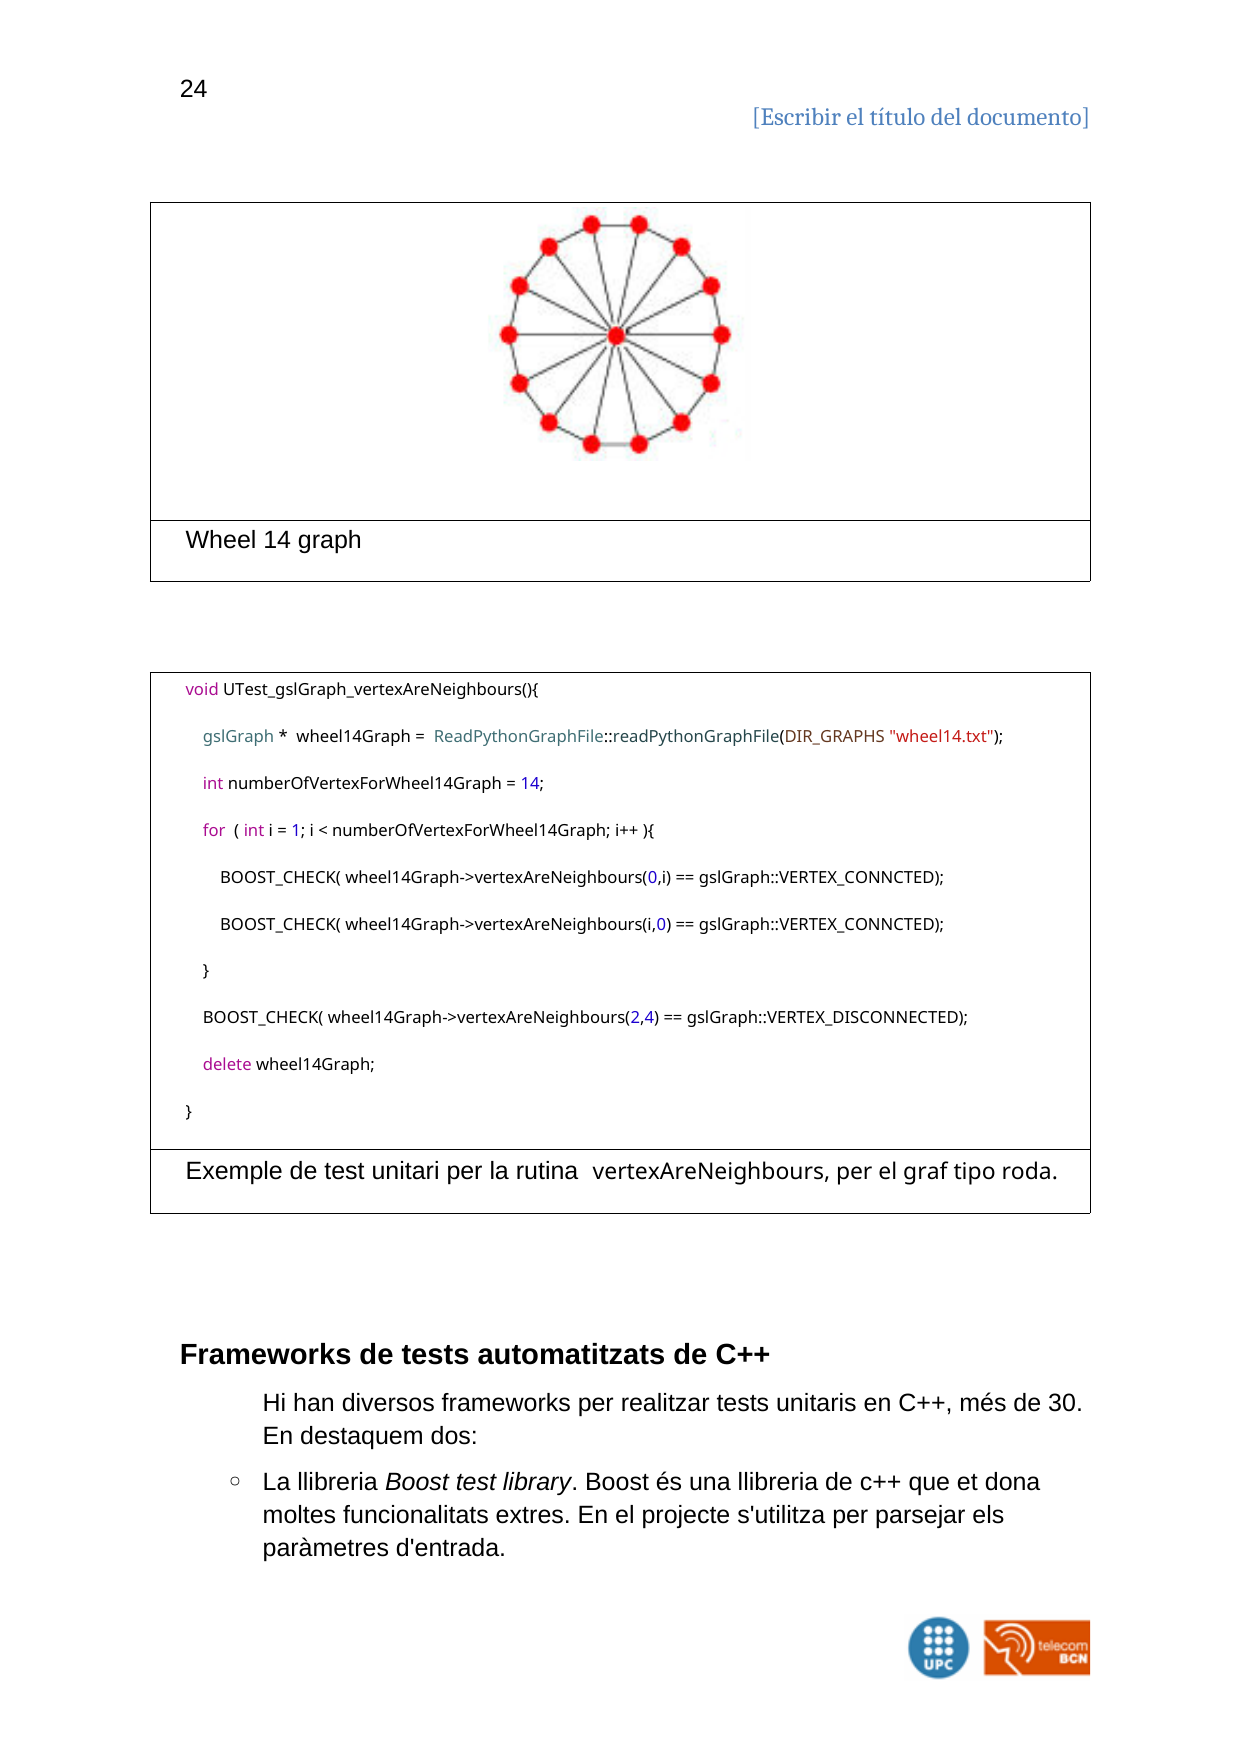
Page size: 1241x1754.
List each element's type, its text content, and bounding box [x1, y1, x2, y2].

subtitle Frameworks de tests automatitzats de C++ [150, 1337, 1090, 1371]
picture [904, 1614, 1091, 1681]
table_header [151, 208, 1090, 520]
table_cell Wheel 14 graph [151, 521, 1090, 581]
table_cell Exemple de test unitari per la rutina vertexAreNeighbours, per el graf tipo roda. [151, 1150, 1090, 1213]
list La llibreria Boost test library. Boost és una llibreria de c++ que et dona moltes funcionalitats extres. En el projecte s'utilitza per parsejar els paràmetres d'entrada. [225, 1467, 1090, 1562]
table_header void UTest_gslGraph_vertexAreNeighbours(){ gslGraph * wheel14Graph = ReadPythonGraphFile::readPythonGraphFile(DIR_GRAPHS "wheel14.txt"); int numberOfVertexForWheel14Graph = 14; for ( int i = 1; i < numberOfVertexForWheel14Graph; i++ ){ BOOST_CHECK( wheel14Graph->vertexAreNeighbours(0,i) == gslGraph::VERTEX_CONNCTED); BOOST_CHECK( wheel14Graph->vertexAreNeighbours(i,0) == gslGraph::VERTEX_CONNCTED); } BOOST_CHECK( wheel14Graph->vertexAreNeighbours(2,4) == gslGraph::VERTEX_DISCONNECTED); delete wheel14Graph; } [151, 673, 1090, 1149]
table_header [151, 203, 1090, 207]
list Hi han diversos frameworks per realitzar tests unitaris en C++, més de 30. En destaquem dos: [225, 1388, 1090, 1450]
picture [487, 207, 753, 461]
